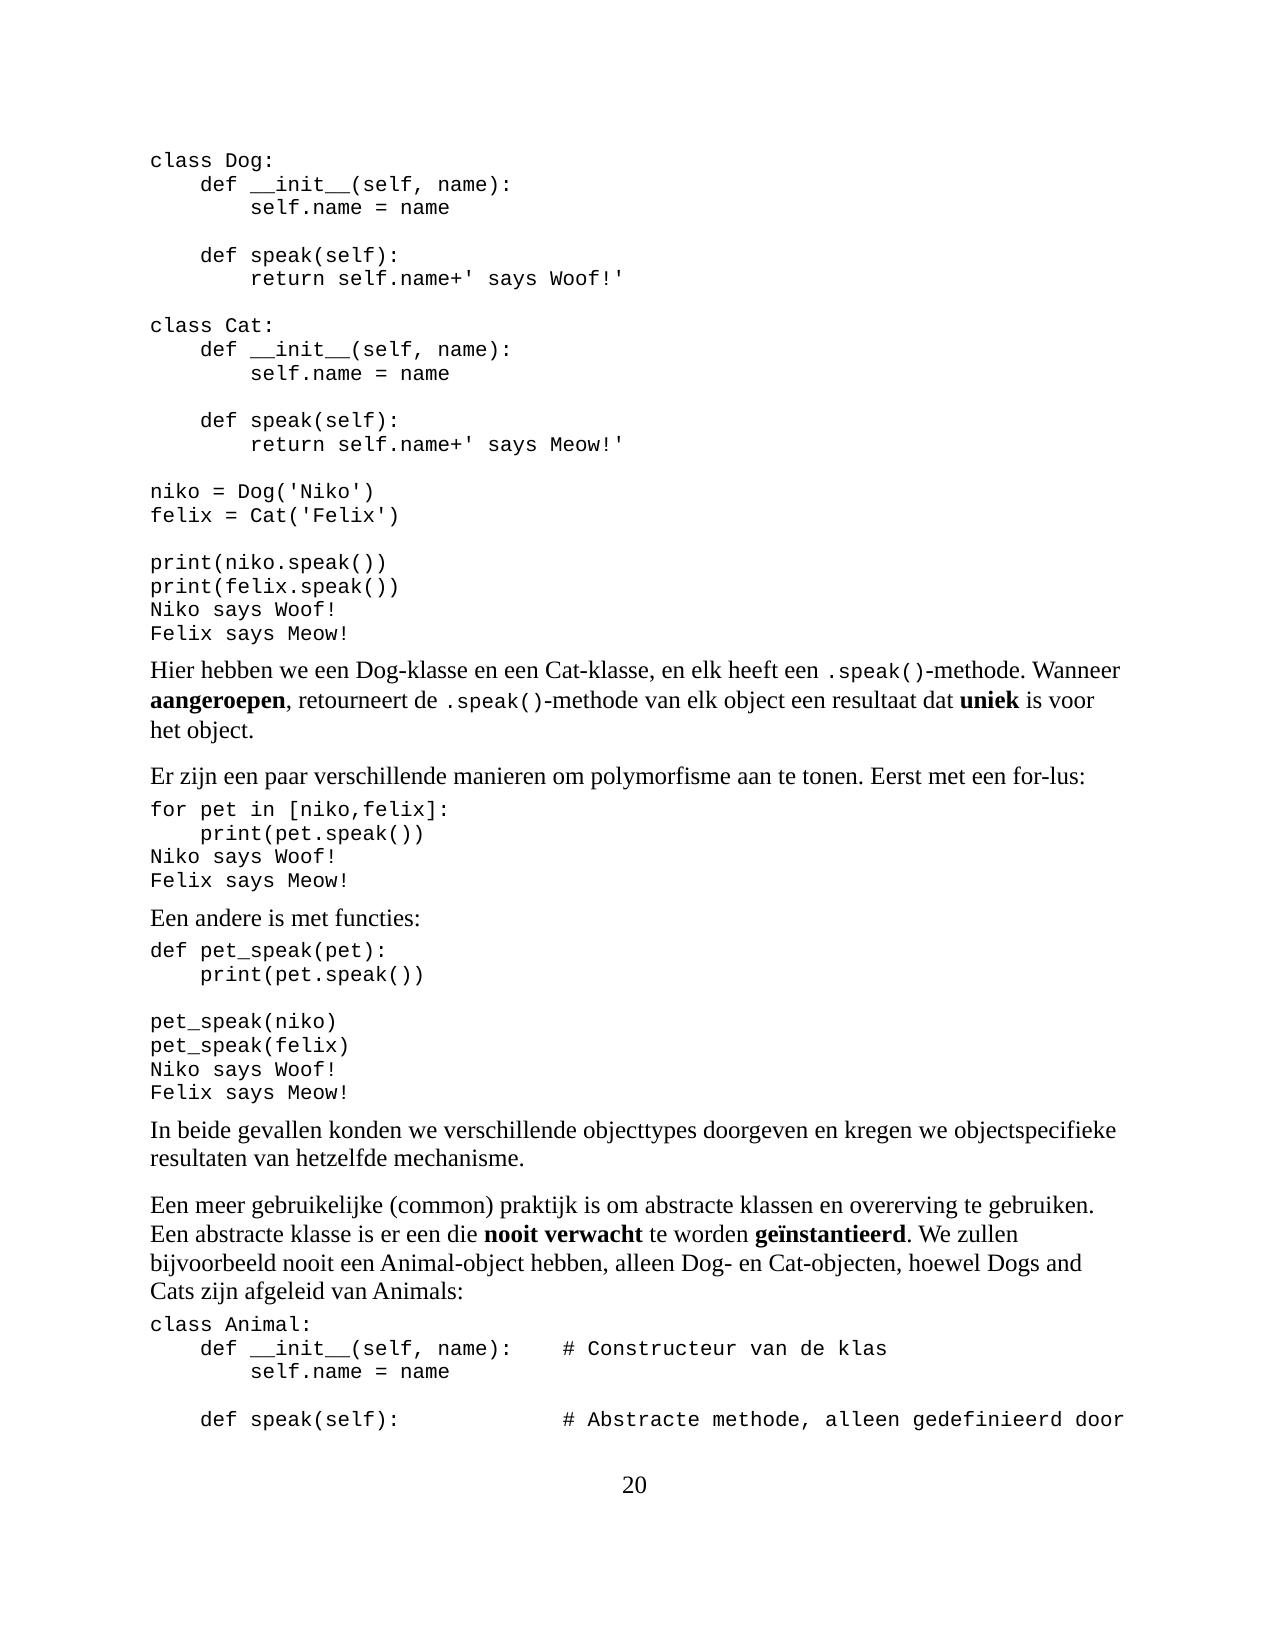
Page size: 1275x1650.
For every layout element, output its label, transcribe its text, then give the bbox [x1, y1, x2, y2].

text def speak(self): [150, 244, 1125, 268]
text Hier hebben we een Dog-klasse en een Cat-klasse, en elk heeft een .speak()-methode. Wanneer aangeroepen, retourneert de .speak()-methode van elk object een resultaat dat uniek is voor het object. [150, 656, 1125, 743]
text felix = Cat('Felix') [150, 505, 1125, 528]
text def __init__(self, name): [150, 174, 1125, 197]
text class Dog: [150, 150, 1125, 174]
text class Cat: [150, 316, 1125, 339]
text Felix says Meow! [150, 870, 1125, 894]
text self.name = name [150, 363, 1125, 386]
text Felix says Meow! [150, 623, 1125, 647]
text Een andere is met functies: [150, 903, 1125, 931]
text def __init__(self, name): [150, 339, 1125, 363]
text Niko says Woof! [150, 846, 1125, 870]
text Niko says Woof! [150, 1058, 1125, 1082]
text pet_speak(felix) [150, 1035, 1125, 1058]
text self.name = name [150, 197, 1125, 221]
text def speak(self): # Abstracte methode, alleen gedefinieerd door [150, 1409, 1125, 1432]
text class Animal: [150, 1314, 1125, 1338]
text Er zijn een paar verschillende manieren om polymorfisme aan te tonen. Eerst met een for-lus: [150, 761, 1125, 790]
text Een meer gebruikelijke (common) praktijk is om abstracte klassen en overerving te gebruiken. Een abstracte klasse is er een die nooit verwacht te worden geïnstantieerd. We zullen bijvoorbeeld nooit een Animal-object hebben, alleen Dog- en Cat-objecten, hoewel Dogs and Cats zijn afgeleid van Animals: [150, 1190, 1125, 1305]
text print(niko.speak()) [150, 552, 1125, 576]
text print(felix.speak()) [150, 576, 1125, 599]
text Felix says Meow! [150, 1082, 1125, 1106]
text return self.name+' says Woof!' [150, 268, 1125, 292]
text for pet in [niko,felix]: [150, 799, 1125, 823]
text def speak(self): [150, 410, 1125, 434]
text return self.name+' says Meow!' [150, 434, 1125, 457]
text def pet_speak(pet): [150, 940, 1125, 964]
text In beide gevallen konden we verschillende objecttypes doorgeven en kregen we objectspecifieke resultaten van hetzelfde mechanisme. [150, 1115, 1125, 1172]
text print(pet.speak()) [150, 964, 1125, 988]
text Niko says Woof! [150, 599, 1125, 623]
text print(pet.speak()) [150, 823, 1125, 846]
text self.name = name [150, 1361, 1125, 1385]
text niko = Dog('Niko') [150, 481, 1125, 505]
text def __init__(self, name): # Constructeur van de klas [150, 1338, 1125, 1361]
text pet_speak(niko) [150, 1011, 1125, 1035]
